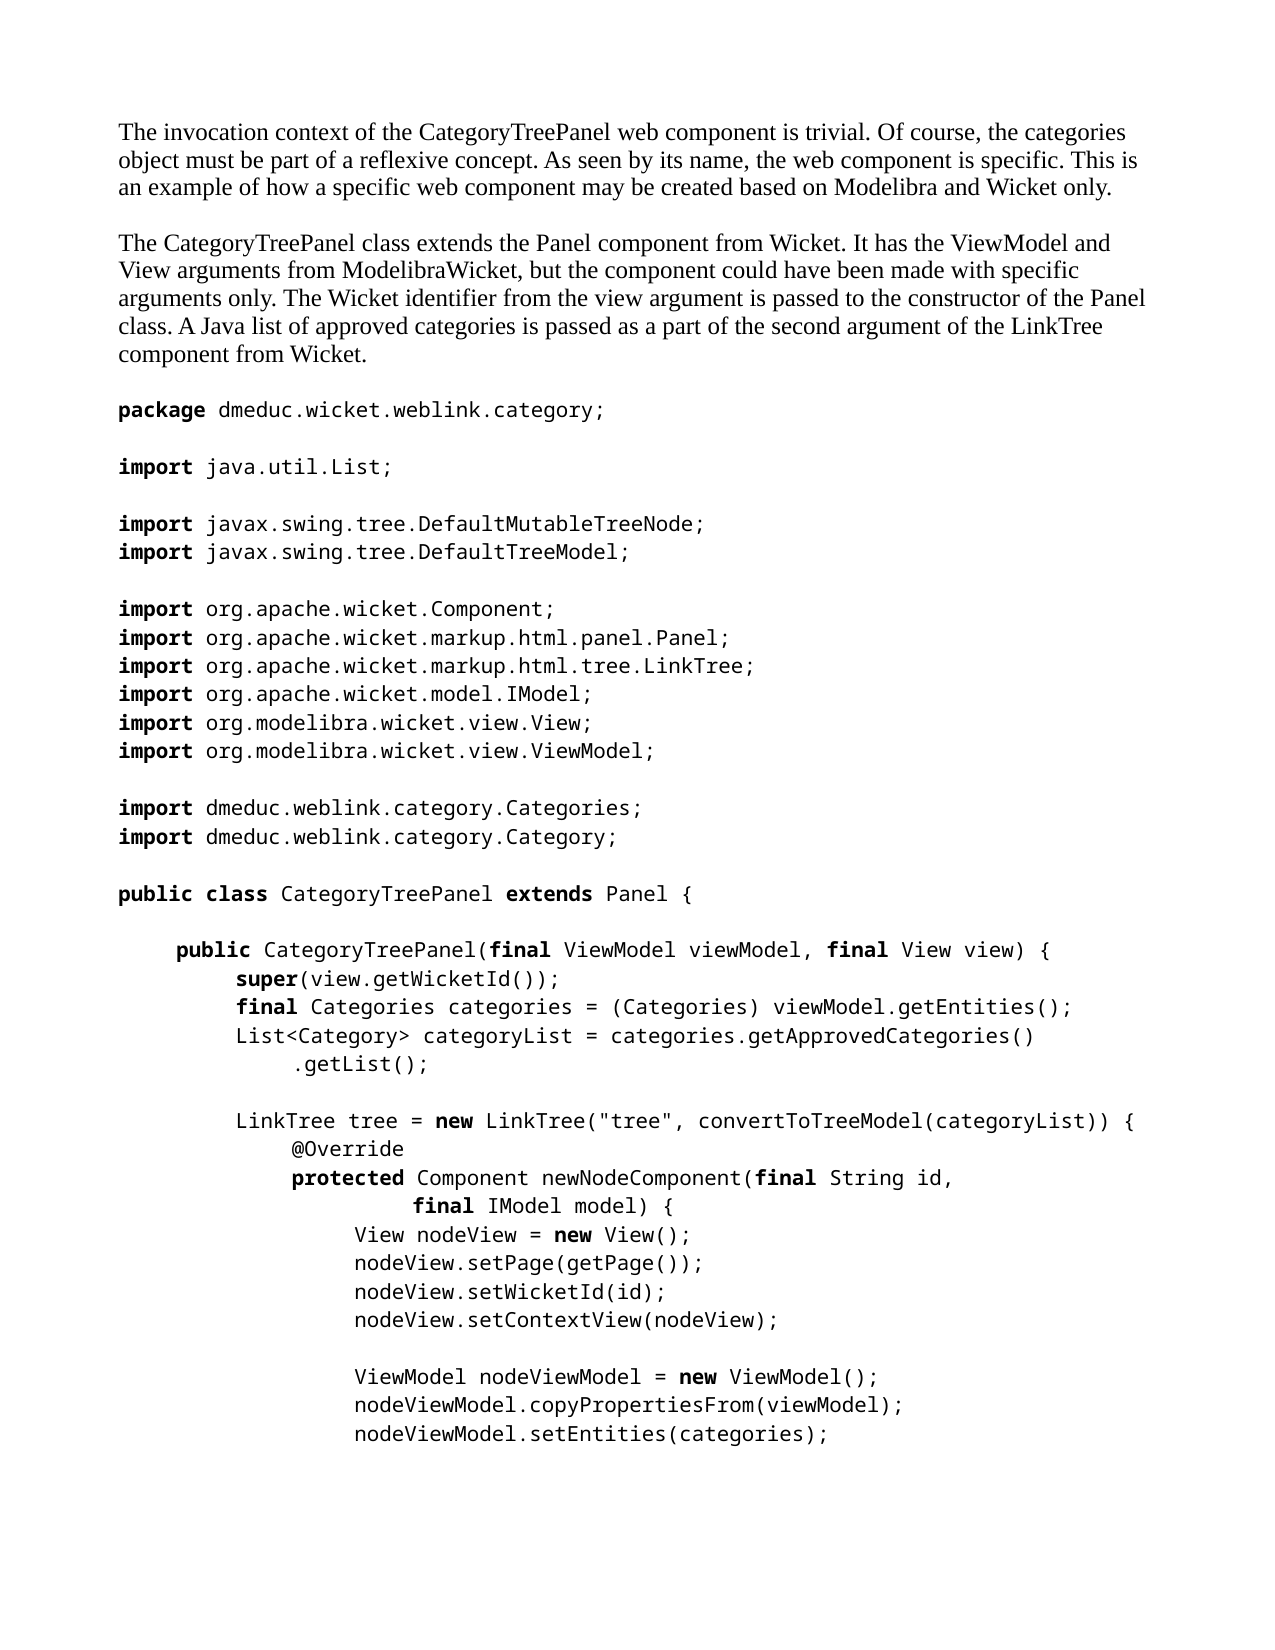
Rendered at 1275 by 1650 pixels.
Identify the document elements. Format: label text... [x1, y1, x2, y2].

text final IModel model) { [118, 1191, 1157, 1220]
text public CategoryTreePanel(final ViewModel viewModel, final View view) { [118, 936, 1157, 964]
text ViewModel nodeViewModel = new ViewModel(); [118, 1362, 1157, 1391]
text LinkTree tree = new LinkTree("tree", convertToTreeModel(categoryList)) { [118, 1106, 1157, 1134]
text View nodeView = new View(); [118, 1220, 1157, 1248]
text nodeView.setPage(getPage()); [118, 1248, 1157, 1277]
text import javax.swing.tree.DefaultMutableTreeNode; [118, 509, 1157, 537]
text import dmeduc.weblink.category.Categories; [118, 793, 1157, 822]
text import org.apache.wicket.Component; [118, 594, 1157, 623]
text .getList(); [118, 1049, 1157, 1078]
text super(view.getWicketId()); [118, 964, 1157, 992]
text import dmeduc.weblink.category.Category; [118, 822, 1157, 850]
text import org.modelibra.wicket.view.ViewModel; [118, 736, 1157, 765]
text The CategoryTreePanel class extends the Panel component from Wicket. It has the ViewModel and View arguments from ModelibraWicket, but the component could have been made with specific arguments only. The Wicket identifier from the view argument is passed to the constructor of the Panel class. A Java list of approved categories is passed as a part of the second argument of the LinkTree component from Wicket. [118, 229, 1157, 367]
text nodeView.setWicketId(id); [118, 1277, 1157, 1305]
text nodeViewModel.copyPropertiesFrom(viewModel); [118, 1391, 1157, 1419]
text nodeView.setContextView(nodeView); [118, 1305, 1157, 1334]
text import java.util.List; [118, 452, 1157, 481]
text nodeViewModel.setEntities(categories); [118, 1419, 1157, 1447]
text final Categories categories = (Categories) viewModel.getEntities(); [118, 992, 1157, 1021]
text import org.apache.wicket.markup.html.panel.Panel; [118, 623, 1157, 651]
text package dmeduc.wicket.weblink.category; [118, 395, 1157, 424]
text import org.apache.wicket.model.IModel; [118, 679, 1157, 708]
text import org.apache.wicket.markup.html.tree.LinkTree; [118, 651, 1157, 679]
text import javax.swing.tree.DefaultTreeModel; [118, 537, 1157, 566]
text The invocation context of the CategoryTreePanel web component is trivial. Of course, the categories object must be part of a reflexive concept. As seen by its name, the web component is specific. This is an example of how a specific web component may be created based on Modelibra and Wicket only. [118, 118, 1157, 201]
text public class CategoryTreePanel extends Panel { [118, 879, 1157, 907]
text protected Component newNodeComponent(final String id, [118, 1163, 1157, 1191]
text @Override [118, 1134, 1157, 1163]
text List<Category> categoryList = categories.getApprovedCategories() [118, 1021, 1157, 1049]
text import org.modelibra.wicket.view.View; [118, 708, 1157, 736]
